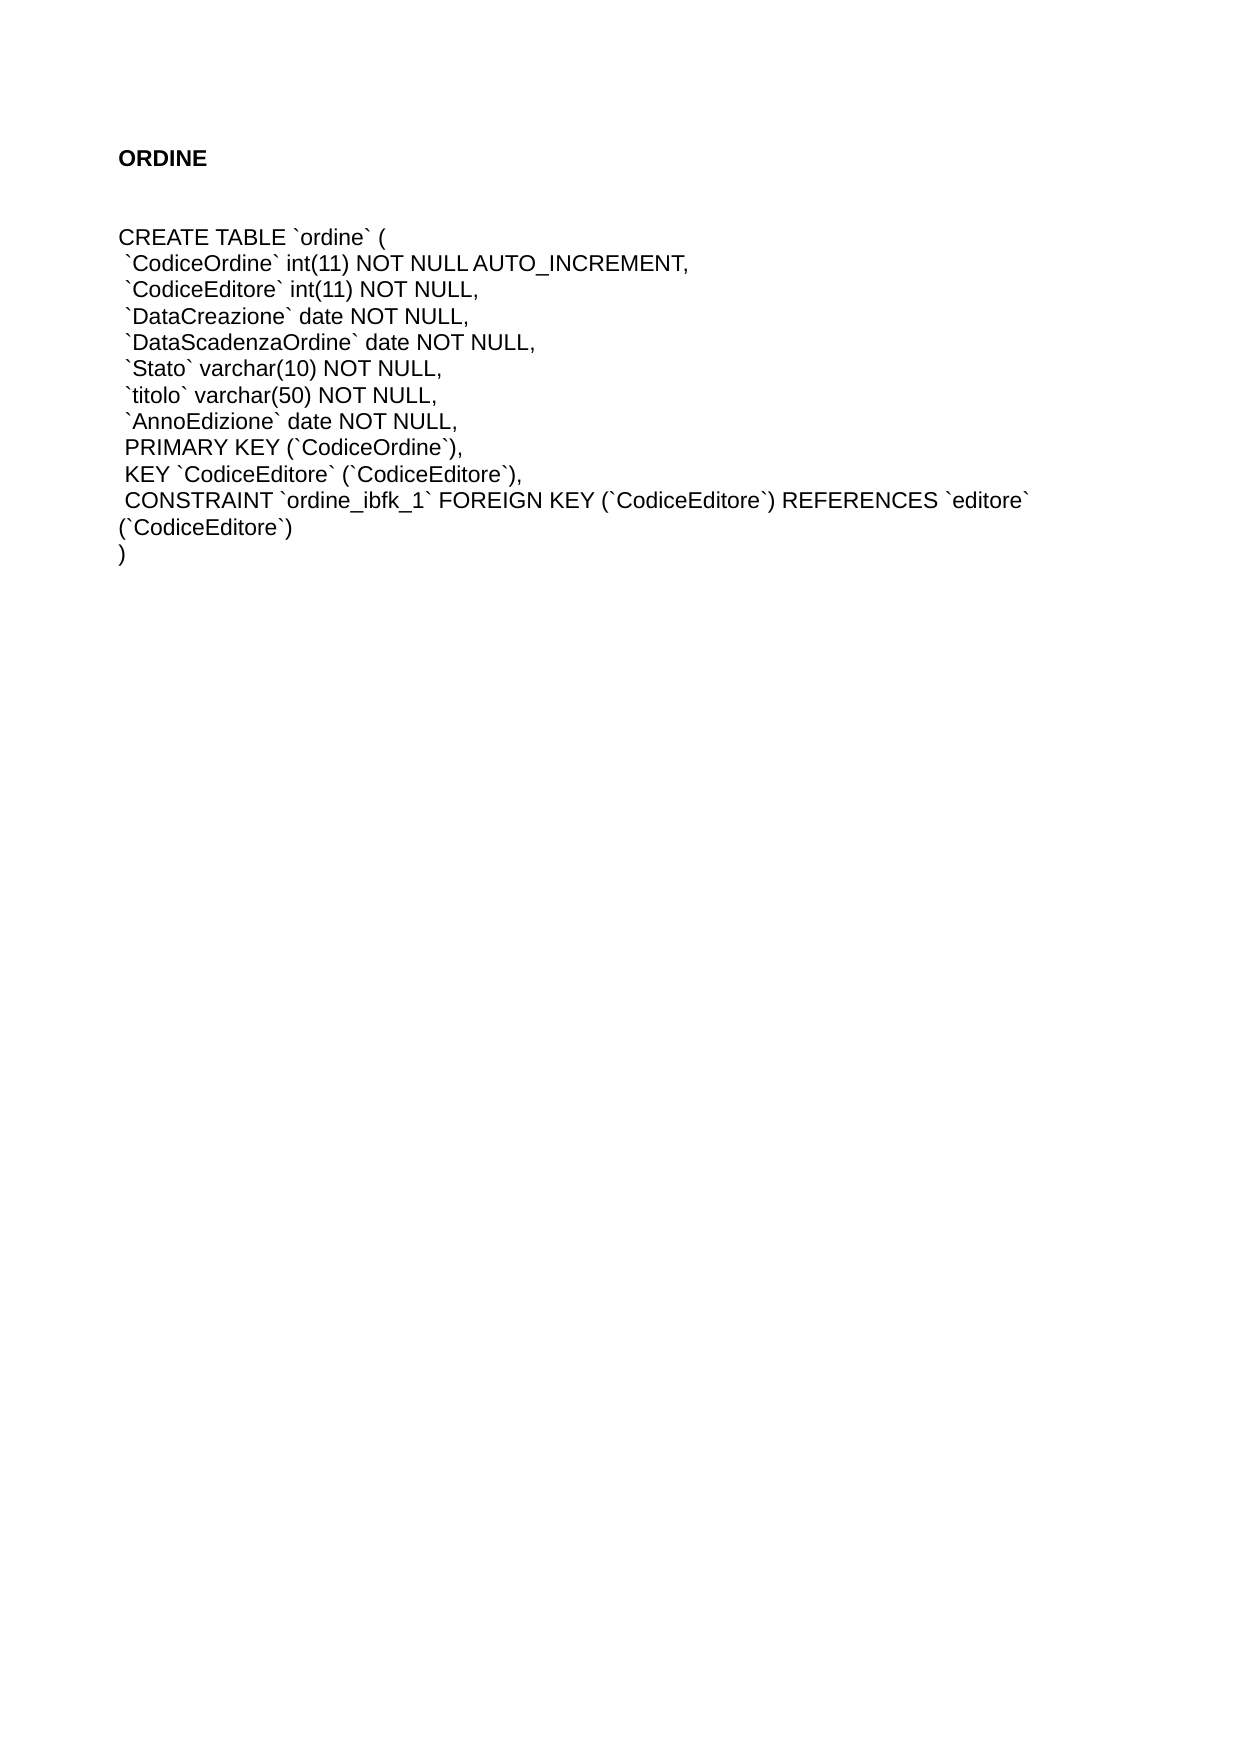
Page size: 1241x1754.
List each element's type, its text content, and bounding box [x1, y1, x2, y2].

text CONSTRAINT `ordine_ibfk_1` FOREIGN KEY (`CodiceEditore`) REFERENCES `editore` (`CodiceEditore`) [118, 487, 1122, 540]
text CREATE TABLE `ordine` ( [118, 223, 1122, 250]
text `AnnoEdizione` date NOT NULL, [118, 408, 1122, 434]
text `DataCreazione` date NOT NULL, [118, 303, 1122, 329]
text `CodiceOrdine` int(11) NOT NULL AUTO_INCREMENT, [118, 250, 1122, 276]
text `DataScadenzaOrdine` date NOT NULL, [118, 329, 1122, 355]
text `CodiceEditore` int(11) NOT NULL, [118, 276, 1122, 303]
text `Stato` varchar(10) NOT NULL, [118, 355, 1122, 382]
text KEY `CodiceEditore` (`CodiceEditore`), [118, 461, 1122, 487]
text ) [118, 540, 1122, 566]
text PRIMARY KEY (`CodiceOrdine`), [118, 434, 1122, 461]
text `titolo` varchar(50) NOT NULL, [118, 382, 1122, 408]
text ORDINE [118, 144, 1122, 171]
